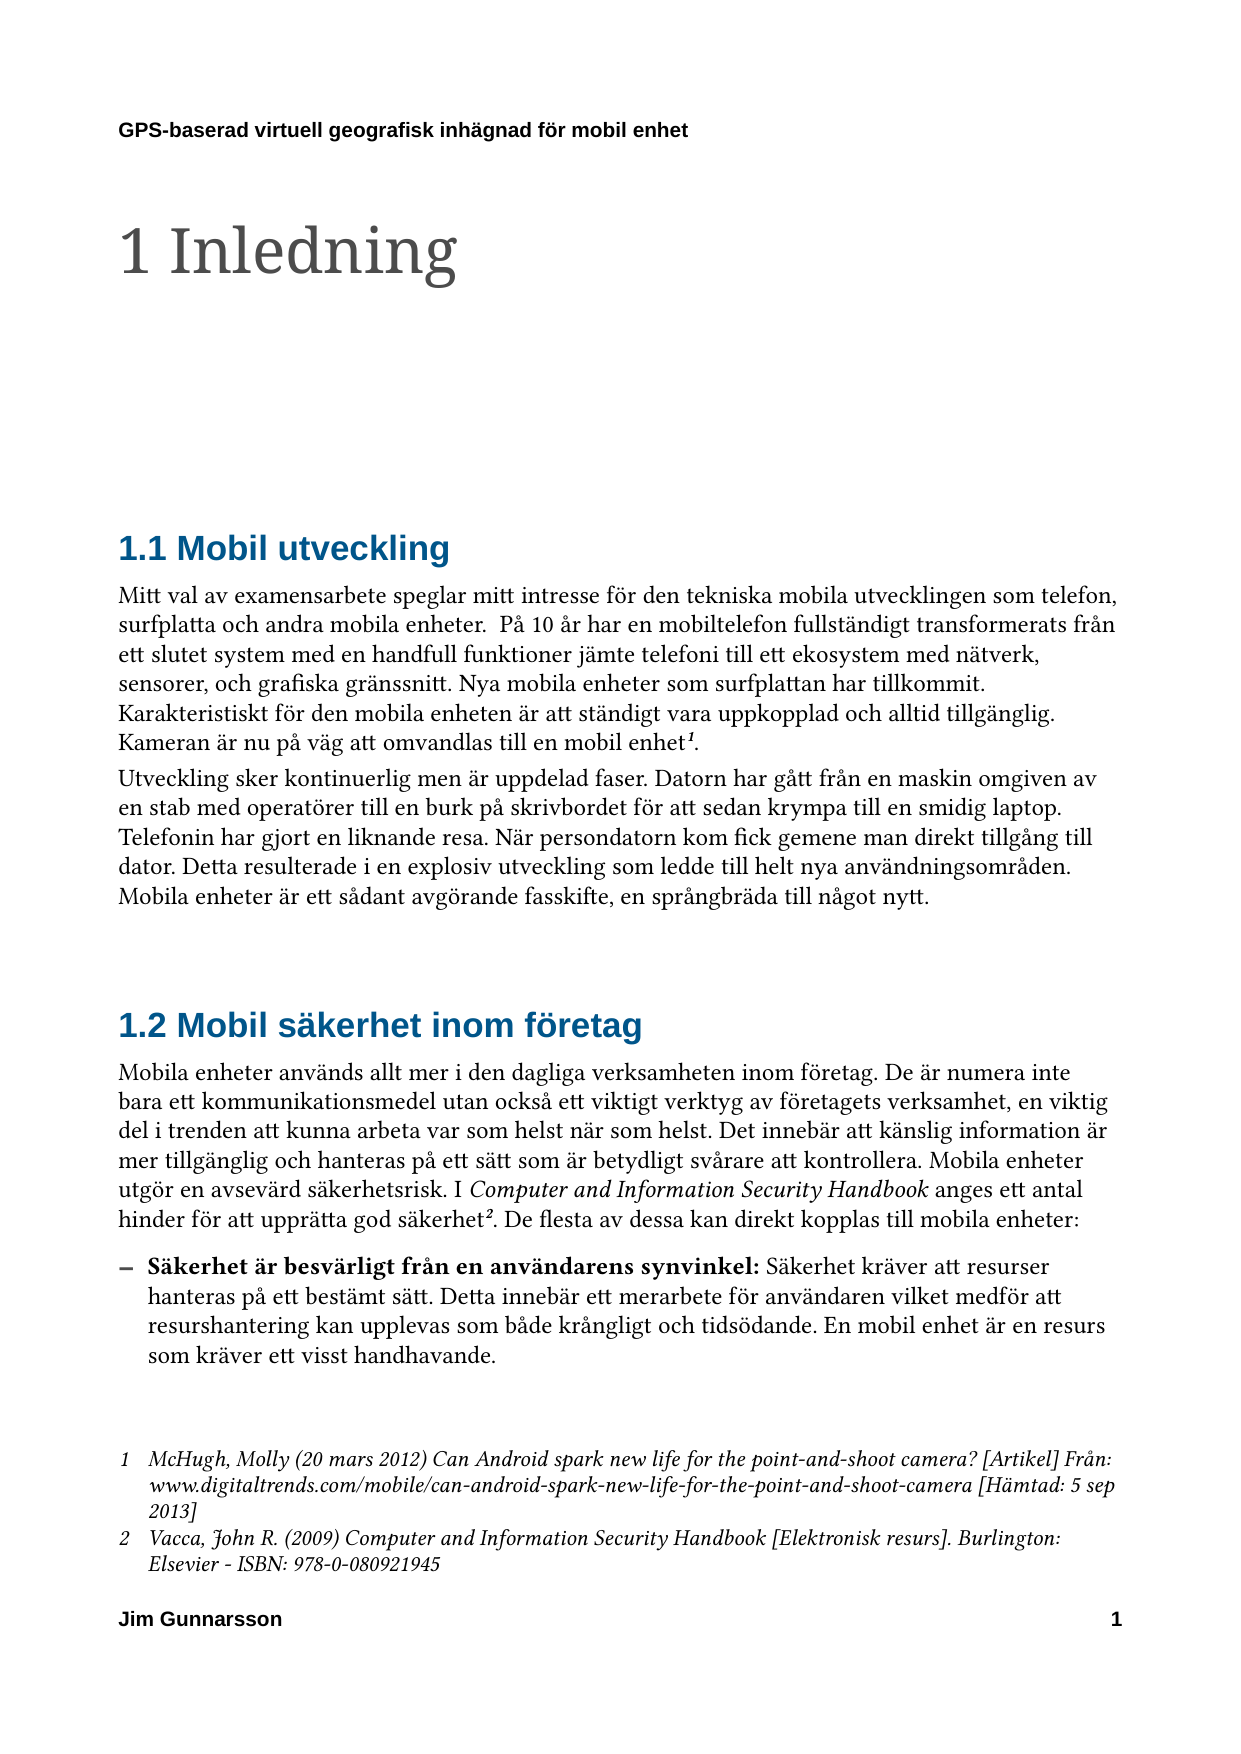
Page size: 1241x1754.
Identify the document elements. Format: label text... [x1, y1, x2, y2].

text Mitt val av examensarbete speglar mitt intresse för den tekniska mobila utvecklingen som telefon, surfplatta och andra mobila enheter. På 10 år har en mobiltelefon fullständigt transformerats från ett slutet system med en handfull funktioner jämte telefoni till ett ekosystem med nätverk, sensorer, och grafiska gränssnitt. Nya mobila enheter som surfplattan har tillkommit. Karakteristiskt för den mobila enheten är att ständigt vara uppkopplad och alltid tillgänglig. Kameran är nu på väg att omvandlas till en mobil enhet. [118, 580, 1122, 757]
subtitle Mobil utveckling [118, 528, 1122, 568]
text McHugh, Molly (20 mars 2012) Can Android spark new life for the point-and-shoot camera? [Artikel] Från: www.digitaltrends.com/mobile/can-android-spark-new-life-for-the-point-and-shoot-camera [Hämtad: 5 sep 2013] [118, 1446, 1122, 1524]
list Säkerhet är besvärligt från en användarens synvinkel: Säkerhet kräver att resurser hanteras på ett bestämt sätt. Detta innebär ett merarbete för användaren vilket medför att resurshantering kan upplevas som både krångligt och tidsödande. En mobil enhet är en resurs som kräver ett visst handhavande. [118, 1251, 1122, 1369]
subtitle Mobil säkerhet inom företag [118, 1004, 1122, 1045]
text Mobila enheter används allt mer i den dagliga verksamheten inom företag. De är numera inte bara ett kommunikationsmedel utan också ett viktigt verktyg av företagets verksamhet, en viktig del i trenden att kunna arbeta var som helst när som helst. Det innebär att känslig information är mer tillgänglig och hanteras på ett sätt som är betydligt svårare att kontrollera. Mobila enheter utgör en avsevärd säkerhetsrisk. I Computer and Information Security Handbook anges ett antal hinder för att upprätta god säkerhet. De flesta av dessa kan direkt kopplas till mobila enheter: [118, 1056, 1122, 1233]
subtitle Inledning [118, 207, 1122, 292]
text Utveckling sker kontinuerlig men är uppdelad faser. Datorn har gått från en maskin omgiven av en stab med operatörer till en burk på skrivbordet för att sedan krympa till en smidig laptop. Telefonin har gjort en liknande resa. När persondatorn kom fick gemene man direkt tillgång till dator. Detta resulterade i en explosiv utveckling som ledde till helt nya användningsområden. Mobila enheter är ett sådant avgörande fasskifte, en språngbräda till något nytt. [118, 763, 1122, 910]
text Vacca, John R. (2009) Computer and Information Security Handbook [Elektronisk resurs]. Burlington: Elsevier - ISBN: 978-0-080921945 [118, 1524, 1122, 1577]
